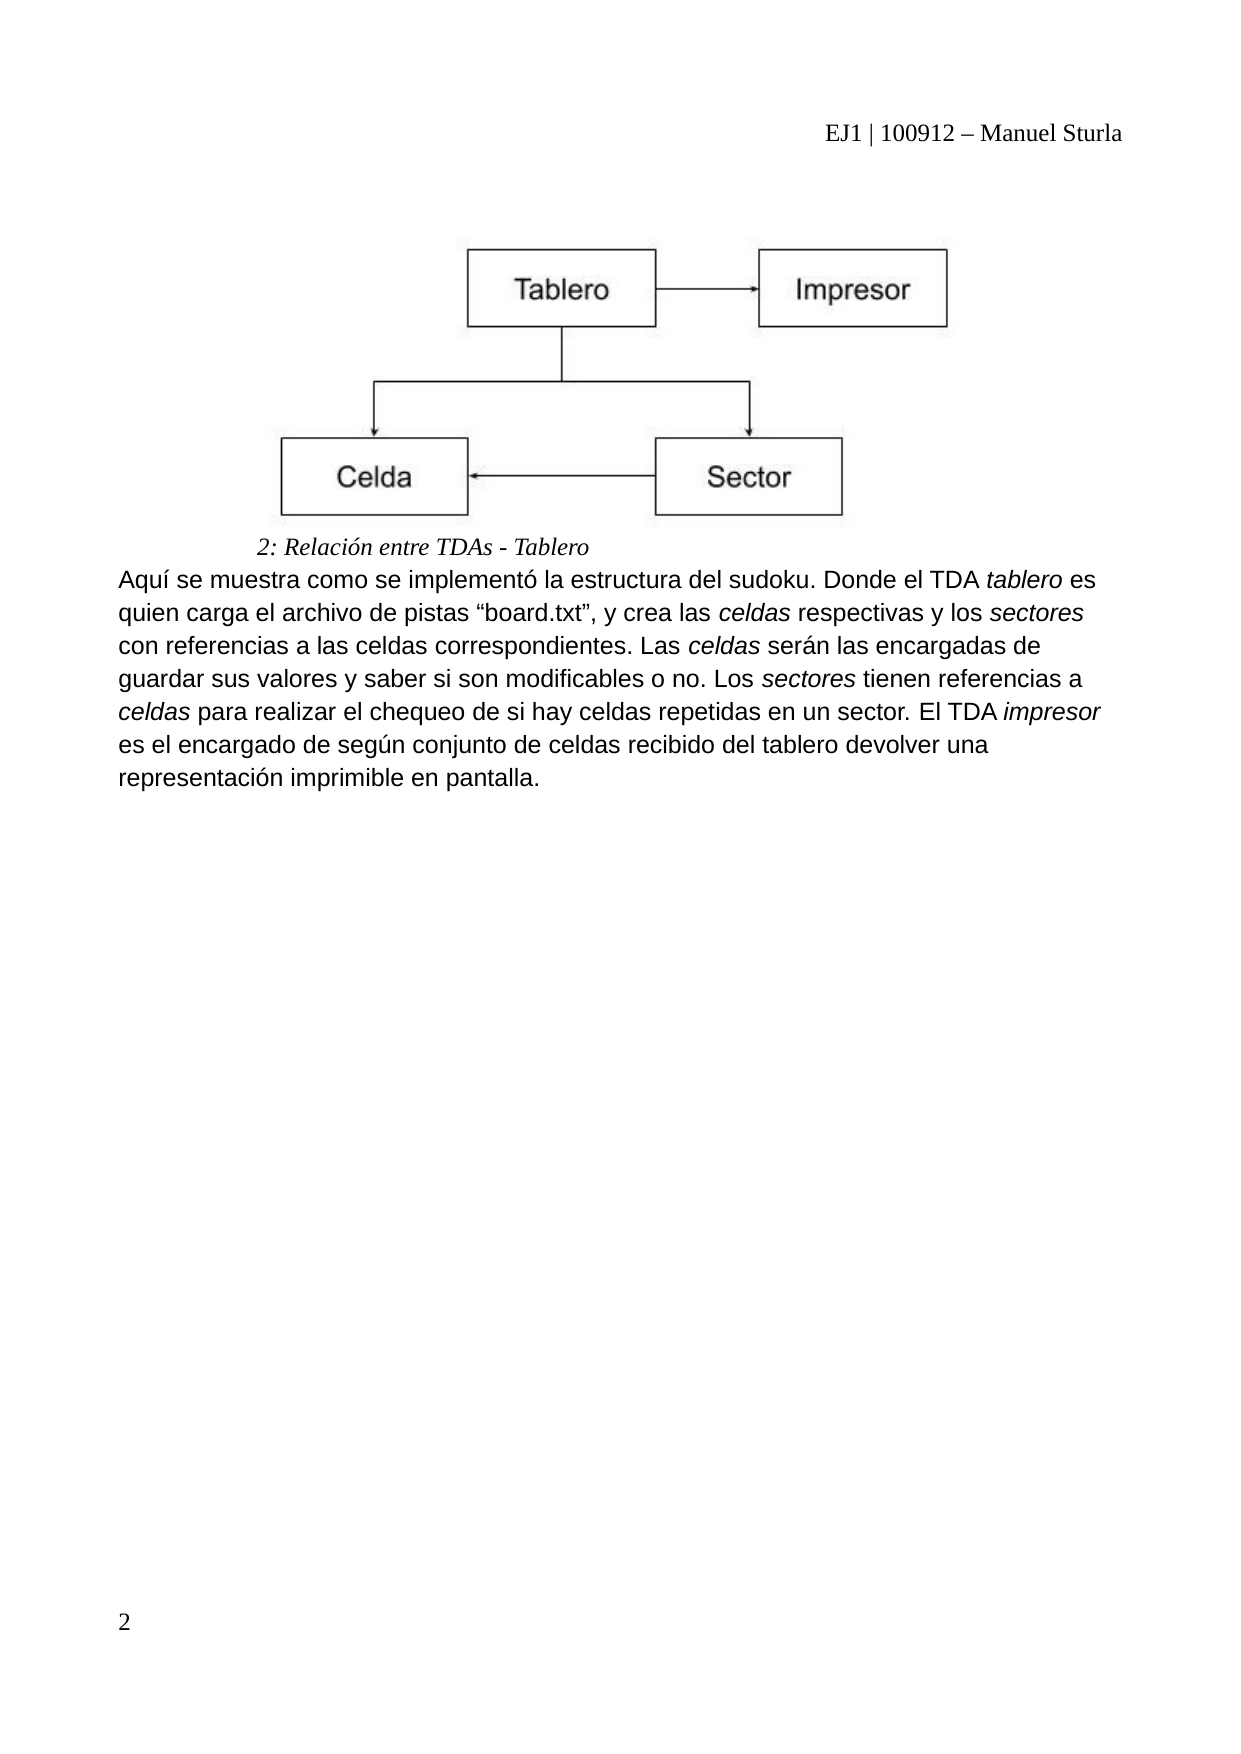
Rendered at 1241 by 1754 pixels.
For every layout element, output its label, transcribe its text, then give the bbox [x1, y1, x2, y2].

text Aquí se muestra como se implementó la estructura del sudoku. Donde el TDA tablero es quien carga el archivo de pistas “board.txt”, y crea las celdas respectivas y los sectores con referencias a las celdas correspondientes. Las celdas serán las encargadas de guardar sus valores y saber si son modificables o no. Los sectores tienen referencias a celdas para realizar el chequeo de si hay celdas repetidas en un sector. El TDA impresor es el encargado de según conjunto de celdas recibido del tablero devolver una representación imprimible en pantalla. [118, 176, 1122, 792]
picture [256, 188, 984, 527]
text 2: Relación entre TDAs - Tablero [257, 527, 983, 561]
